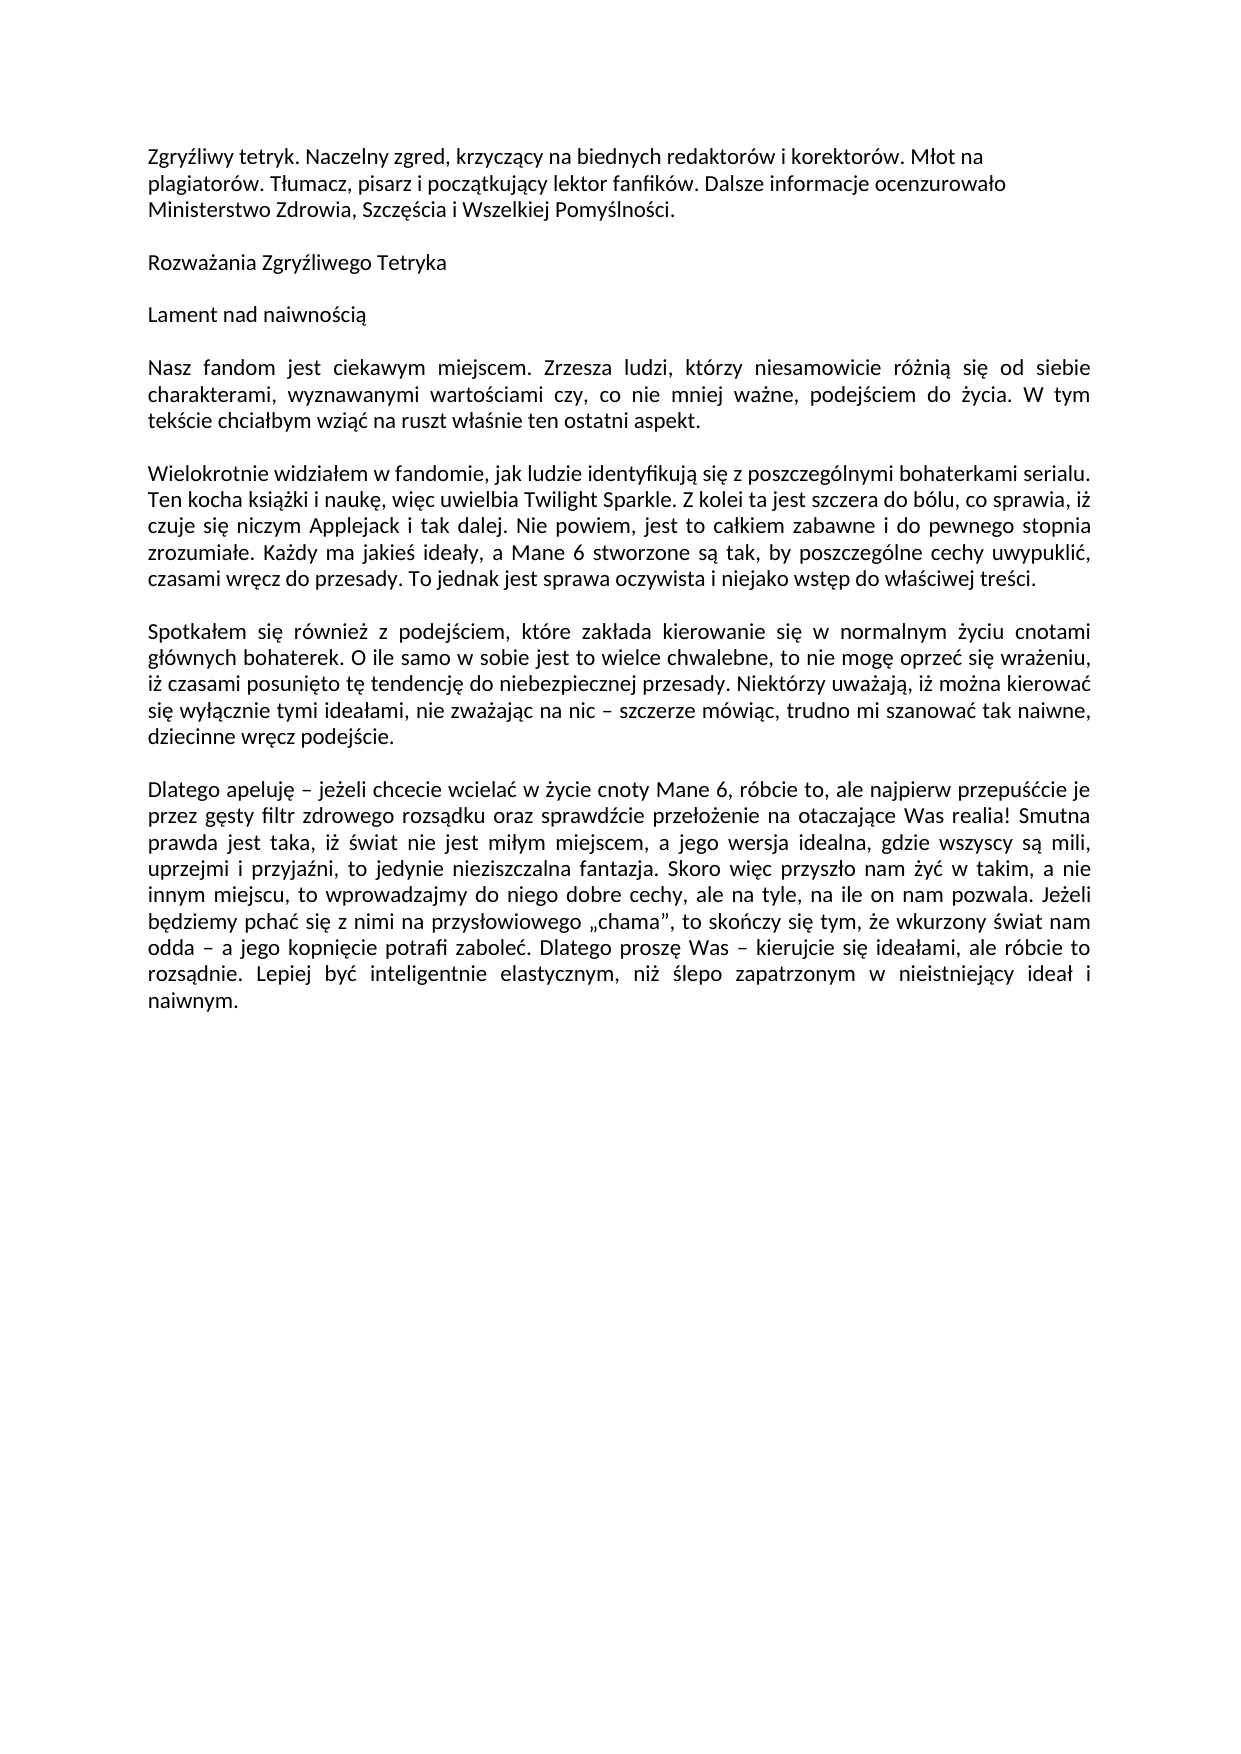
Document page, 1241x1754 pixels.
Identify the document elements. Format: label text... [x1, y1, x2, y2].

text Wielokrotnie widziałem w fandomie, jak ludzie identyfikują się z poszczególnymi bohaterkami serialu. Ten kocha książki i naukę, więc uwielbia Twilight Sparkle. Z kolei ta jest szczera do bólu, co sprawia, iż czuje się niczym Applejack i tak dalej. Nie powiem, jest to całkiem zabawne i do pewnego stopnia zrozumiałe. Każdy ma jakieś ideały, a Mane 6 stworzone są tak, by poszczególne cechy uwypuklić, czasami wręcz do przesady. To jednak jest sprawa oczywista i niejako wstęp do właściwej treści. [148, 464, 1093, 592]
text Rozważania Zgryźliwego Tetryka [148, 253, 1093, 276]
text Nasz fandom jest ciekawym miejscem. Zrzesza ludzi, którzy niesamowicie różnią się od siebie charakterami, wyznawanymi wartościami czy, co nie mniej ważne, podejściem do życia. W tym tekście chciałbym wziąć na ruszt właśnie ten ostatni aspekt. [148, 358, 1093, 434]
text Dlatego apeluję – jeżeli chcecie wcielać w życie cnoty Mane 6, róbcie to, ale najpierw przepuśćcie je przez gęsty filtr zdrowego rozsądku oraz sprawdźcie przełożenie na otaczające Was realia! Smutna prawda jest taka, iż świat nie jest miłym miejscem, a jego wersja idealna, gdzie wszyscy są mili, uprzejmi i przyjaźni, to jedynie nieziszczalna fantazja. Skoro więc przyszło nam żyć w takim, a nie innym miejscu, to wprowadzajmy do niego dobre cechy, ale na tyle, na ile on nam pozwala. Jeżeli będziemy pchać się z nimi na przysłowiowego „chama”, to skończy się tym, że wkurzony świat nam odda – a jego kopnięcie potrafi zaboleć. Dlatego proszę Was – kierujcie się ideałami, ale róbcie to rozsądnie. Lepiej być inteligentnie elastycznym, niż ślepo zapatrzonym w nieistniejący ideał i naiwnym. [148, 780, 1093, 1014]
text Spotkałem się również z podejściem, które zakłada kierowanie się w normalnym życiu cnotami głównych bohaterek. O ile samo w sobie jest to wielce chwalebne, to nie mogę oprzeć się wrażeniu, iż czasami posunięto tę tendencję do niebezpiecznej przesady. Niektórzy uważają, iż można kierować się wyłącznie tymi ideałami, nie zważając na nic – szczerze mówiąc, trudno mi szanować tak naiwne, dziecinne wręcz podejście. [148, 622, 1093, 750]
text Lament nad naiwnością [148, 306, 1093, 329]
text Zgryźliwy tetryk. Naczelny zgred, krzyczący na biednych redaktorów i korektorów. Młot na plagiatorów. Tłumacz, pisarz i początkujący lektor fanfików. Dalsze informacje ocenzurowało Ministerstwo Zdrowia, Szczęścia i Wszelkiej Pomyślności. [148, 148, 1093, 223]
